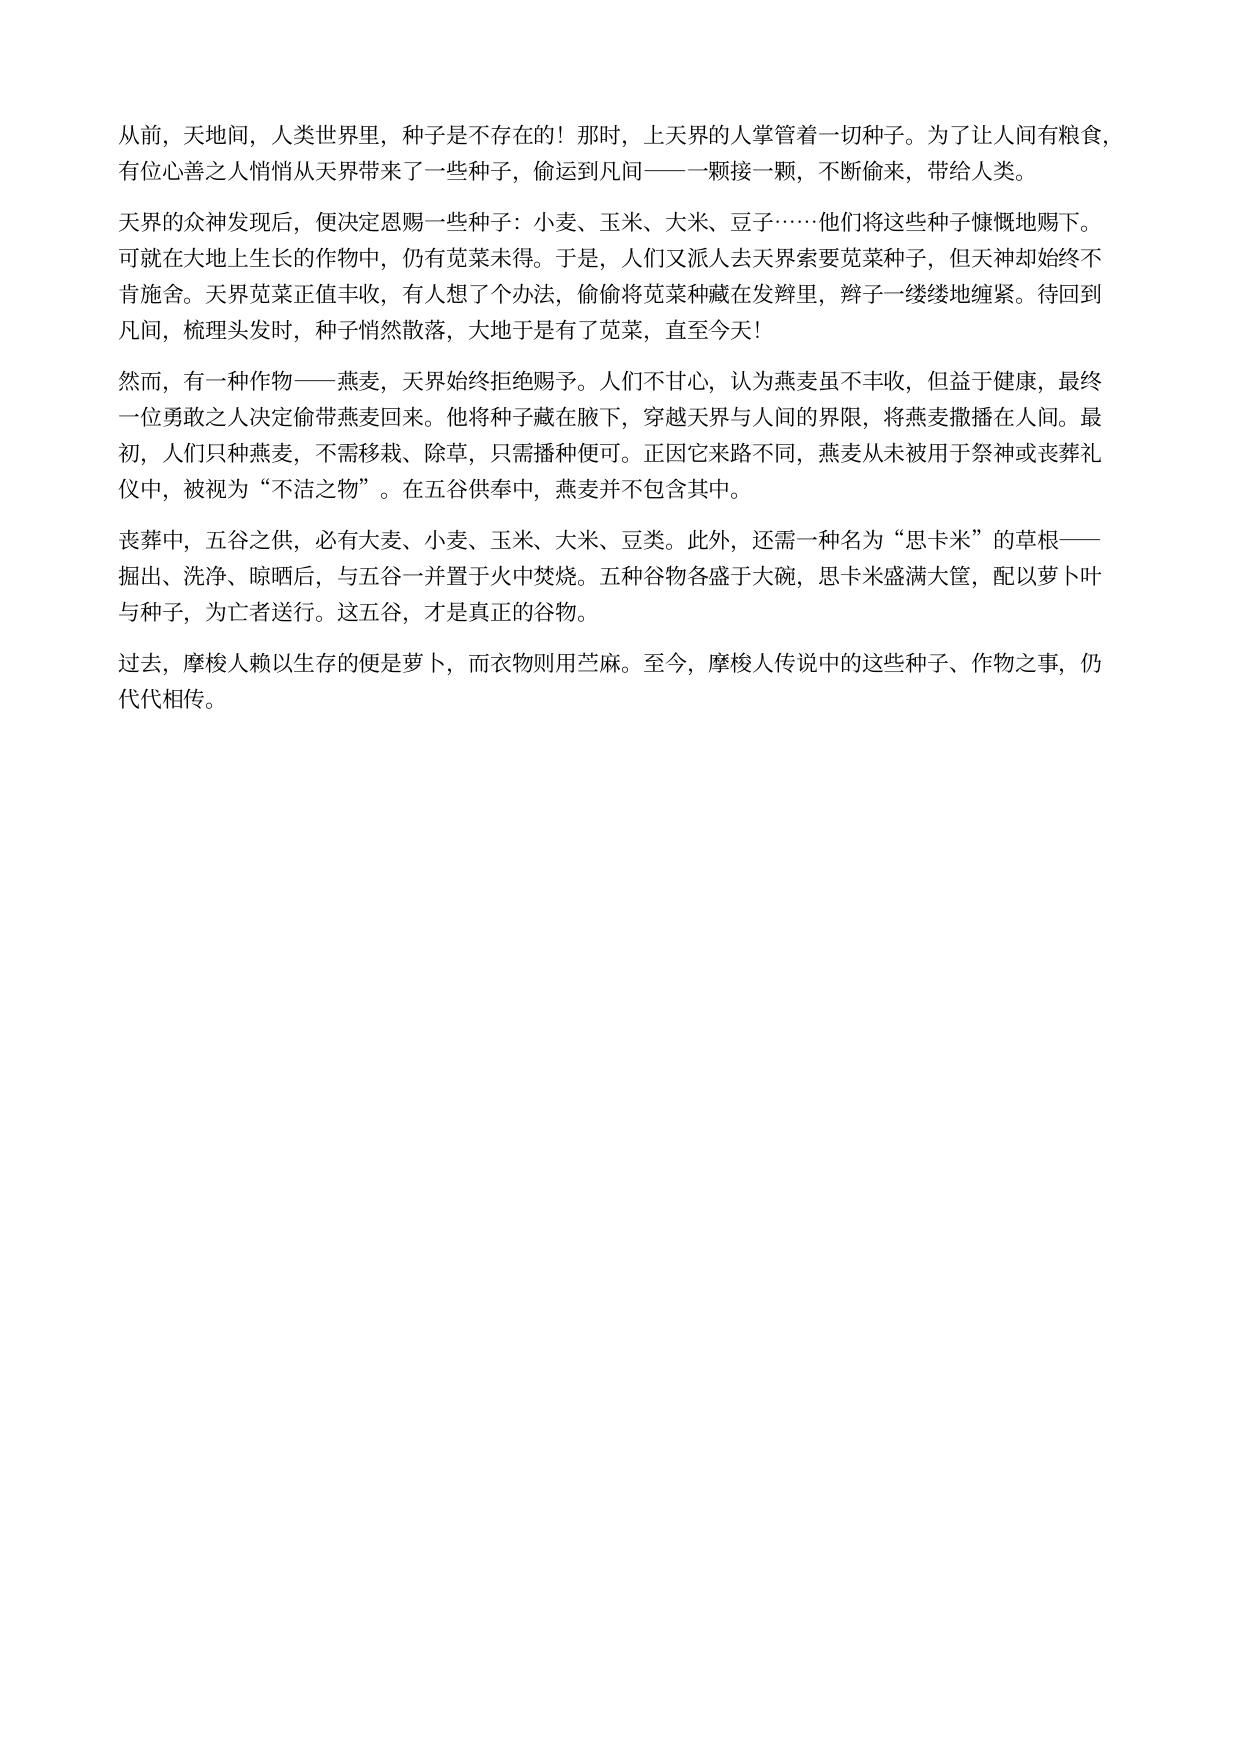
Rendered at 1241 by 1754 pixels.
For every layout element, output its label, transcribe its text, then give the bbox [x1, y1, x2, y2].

text 从前，天地间，人类世界里，种子是不存在的！那时，上天界的人掌管着一切种子。为了让人间有粮食，有位心善之人悄悄从天界带来了一些种子，偷运到凡间——一颗接一颗，不断偷来，带给人类。 [118, 118, 1122, 186]
text 天界的众神发现后，便决定恩赐一些种子：小麦、玉米、大米、豆子……他们将这些种子慷慨地赐下。可就在大地上生长的作物中，仍有苋菜未得。于是，人们又派人去天界索要苋菜种子，但天神却始终不肯施舍。天界苋菜正值丰收，有人想了个办法，偷偷将苋菜种藏在发辫里，辫子一缕缕地缠紧。待回到凡间，梳理头发时，种子悄然散落，大地于是有了苋菜，直至今天！ [118, 205, 1122, 345]
text 然而，有一种作物——燕麦，天界始终拒绝赐予。人们不甘心，认为燕麦虽不丰收，但益于健康，最终一位勇敢之人决定偷带燕麦回来。他将种子藏在腋下，穿越天界与人间的界限，将燕麦撒播在人间。最初，人们只种燕麦，不需移栽、除草，只需播种便可。正因它来路不同，燕麦从未被用于祭神或丧葬礼仪中，被视为“不洁之物”。在五谷供奉中，燕麦并不包含其中。 [118, 364, 1122, 504]
text 丧葬中，五谷之供，必有大麦、小麦、玉米、大米、豆类。此外，还需一种名为“思卡米”的草根——掘出、洗净、晾晒后，与五谷一并置于火中焚烧。五种谷物各盛于大碗，思卡米盛满大筐，配以萝卜叶与种子，为亡者送行。这五谷，才是真正的谷物。 [118, 523, 1122, 627]
text 过去，摩梭人赖以生存的便是萝卜，而衣物则用苎麻。至今，摩梭人传说中的这些种子、作物之事，仍代代相传。 [118, 646, 1122, 714]
